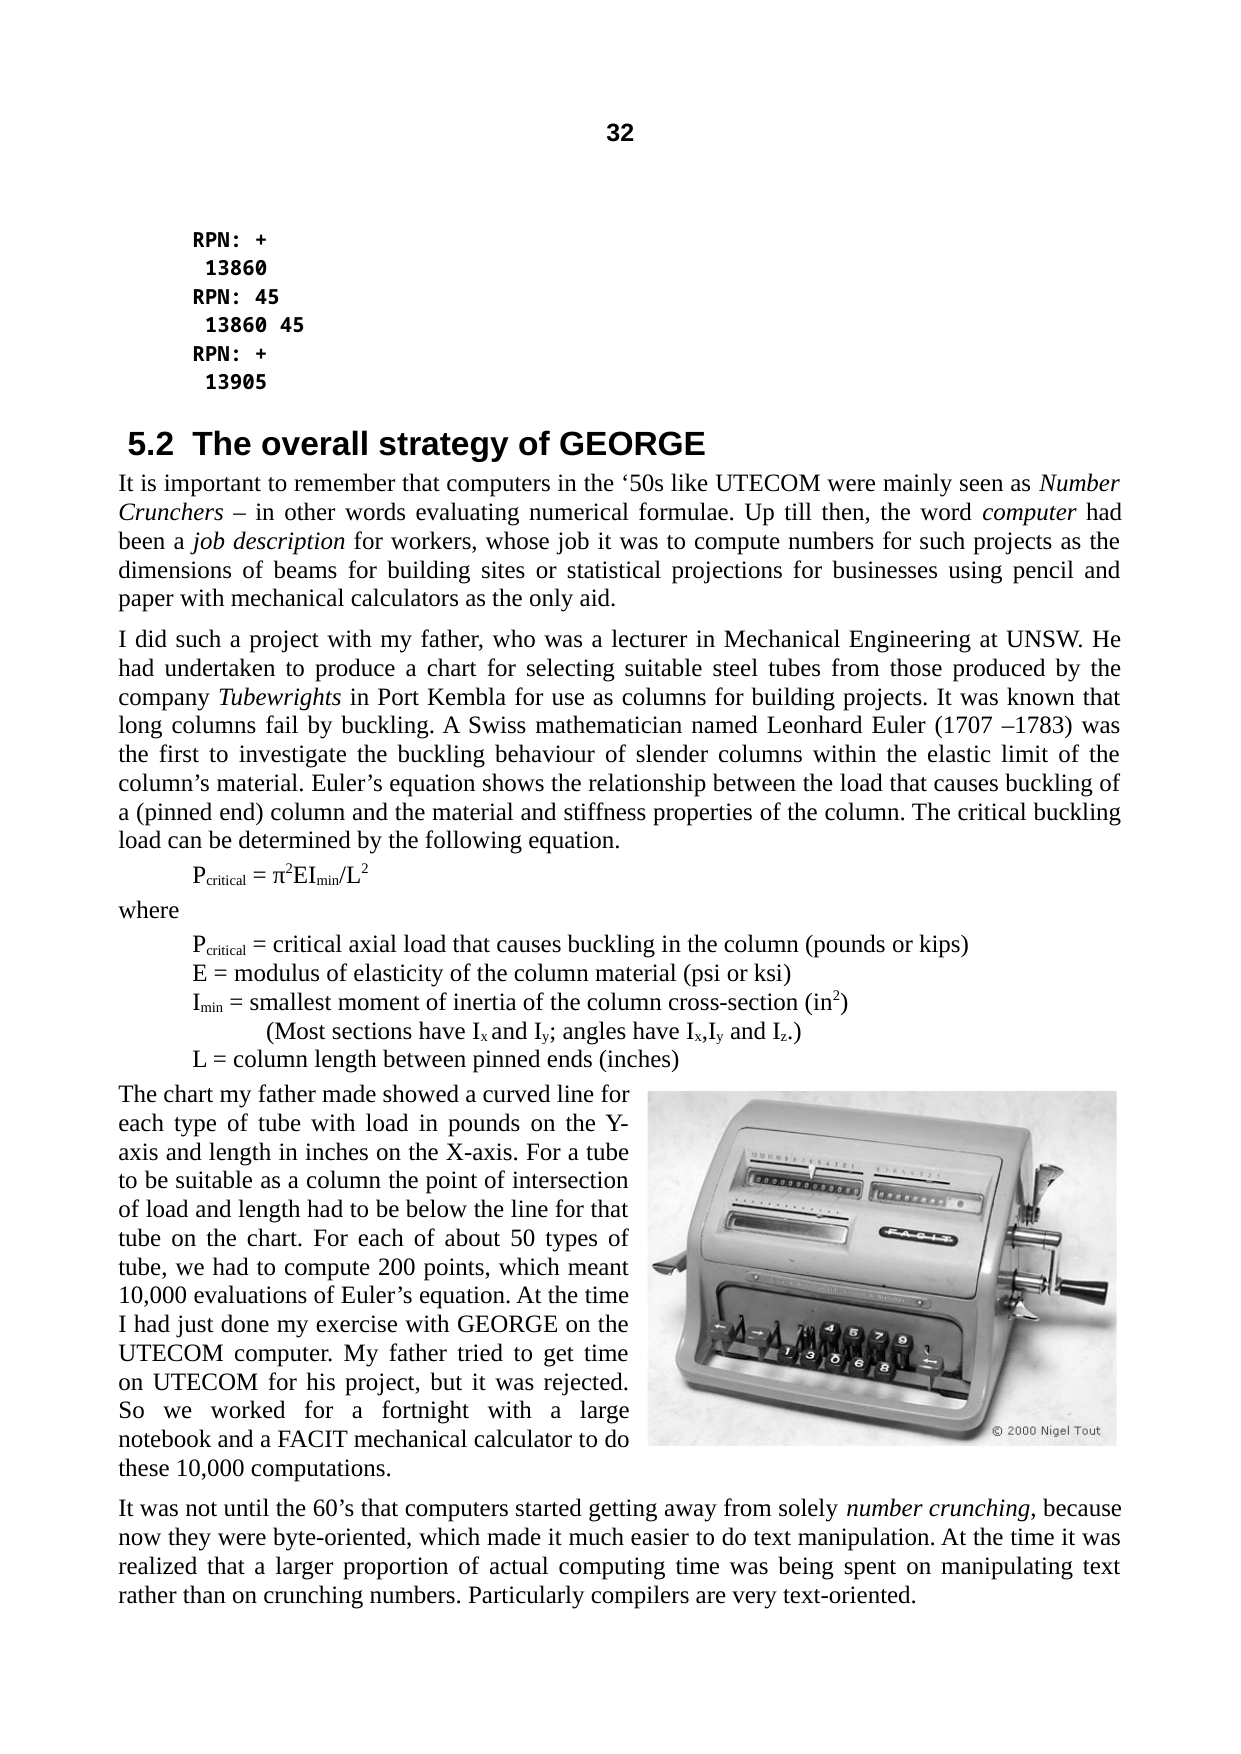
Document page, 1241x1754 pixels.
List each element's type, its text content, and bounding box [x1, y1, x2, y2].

text 13905 [192, 367, 1122, 396]
picture [647, 1091, 1117, 1446]
text RPN: + [192, 225, 1122, 253]
text Imin = smallest moment of inertia of the column cross-section (in2) [192, 987, 1122, 1016]
text Pcritical = π2EImin/L2 [192, 860, 1122, 889]
text It was not until the 60’s that computers started getting away from solely number crunching, because now they were byte-oriented, which made it much easier to do text manipulation. At the time it was realized that a larger proportion of actual computing time was being spent on manipulating text rather than on crunching numbers. Particularly compilers are very text-oriented. [118, 1493, 1122, 1608]
text 13860 45 [192, 310, 1122, 339]
text where [118, 895, 1122, 923]
text E = modulus of elasticity of the column material (psi or ksi) [192, 958, 1122, 987]
text L = column length between pinned ends (inches) [192, 1044, 1122, 1073]
text RPN: + [192, 339, 1122, 367]
text (Most sections have Ix and Iy; angles have Ix,Iy and Iz.) [192, 1016, 1122, 1044]
text I did such a project with my father, who was a lecturer in Mechanical Engineering at UNSW. He had undertaken to produce a chart for selecting suitable steel tubes from those produced by the company Tubewrights in Port Kembla for use as columns for building projects. It was known that long columns fail by buckling. A Swiss mathematician named Leonhard Euler (1707 –1783) was the first to investigate the buckling behaviour of slender columns within the elastic limit of the column’s material. Euler’s equation shows the relationship between the load that causes buckling of a (pinned end) column and the material and stiffness properties of the column. The critical buckling load can be determined by the following equation. [118, 624, 1122, 854]
text 13860 [192, 253, 1122, 282]
text The chart my father made showed a curved line for each type of tube with load in pounds on the Y-axis and length in inches on the X-axis. For a tube to be suitable as a column the point of intersection of load and length had to be below the line for that tube on the chart. For each of about 50 types of tube, we had to compute 200 points, which meant 10,000 evaluations of Euler’s equation. At the time I had just done my exercise with GEORGE on the UTECOM computer. My father tried to get time on UTECOM for his project, but it was rejected. So we worked for a fortnight with a large notebook and a FACIT mechanical calculator to do these 10,000 computations. [118, 1073, 1134, 1482]
text Pcritical = critical axial load that causes buckling in the column (pounds or kips) [192, 929, 1122, 958]
text RPN: 45 [192, 282, 1122, 310]
subtitle The overall strategy of GEORGE [118, 424, 1122, 463]
text It is important to remember that computers in the ‘50s like UTECOM were mainly seen as Number Crunchers – in other words evaluating numerical formulae. Up till then, the word computer had been a job description for workers, whose job it was to compute numbers for such projects as the dimensions of beams for building sites or statistical projections for businesses using pencil and paper with mechanical calculators as the only aid. [118, 468, 1122, 612]
